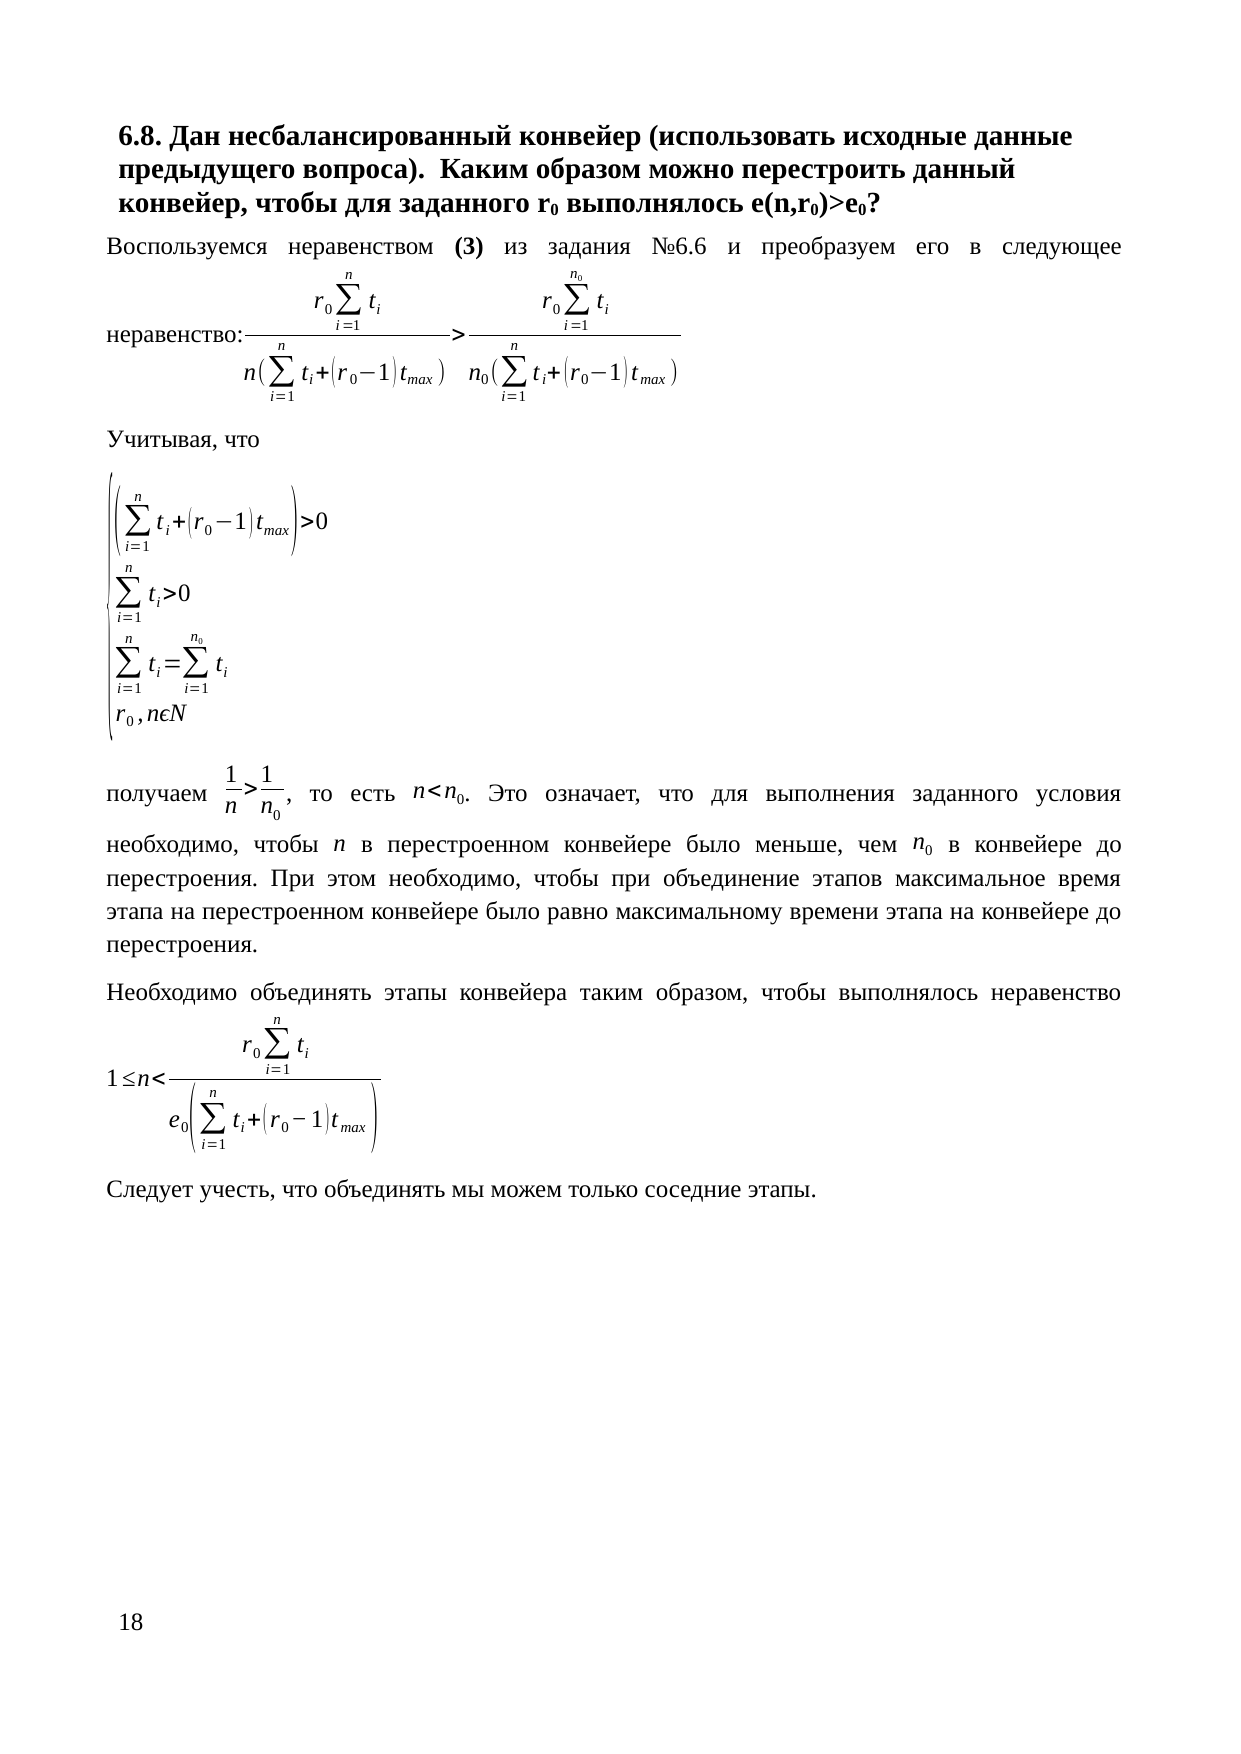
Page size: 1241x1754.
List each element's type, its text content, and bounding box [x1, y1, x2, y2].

text получаем , то есть . Это означает, что для выполнения заданного условия необходимо, чтобы в перестроенном конвейере было меньше, чем в конвейере до перестроения. При этом необходимо, чтобы при объединение этапов максимальное время этапа на перестроенном конвейере было равно максимальному времени этапа на конвейере до перестроения. [106, 761, 1122, 958]
text Необходимо объединять этапы конвейера таким образом, чтобы выполнялось неравенство [106, 977, 1122, 1155]
text Учитывая, что [106, 424, 1122, 452]
text Воспользуемся неравенством (3) из задания №6.6 и преобразуем его в следующее неравенство: [106, 231, 1122, 405]
text Следует учесть, что объединять мы можем только соседние этапы. [106, 1174, 1122, 1203]
subtitle Дан несбалансированный конвейер (использовать исходные данные предыдущего вопроса). Каким образом можно перестроить данный конвейер, чтобы для заданного r0 выполнялось e(n,r0)>e0? [118, 118, 1122, 219]
